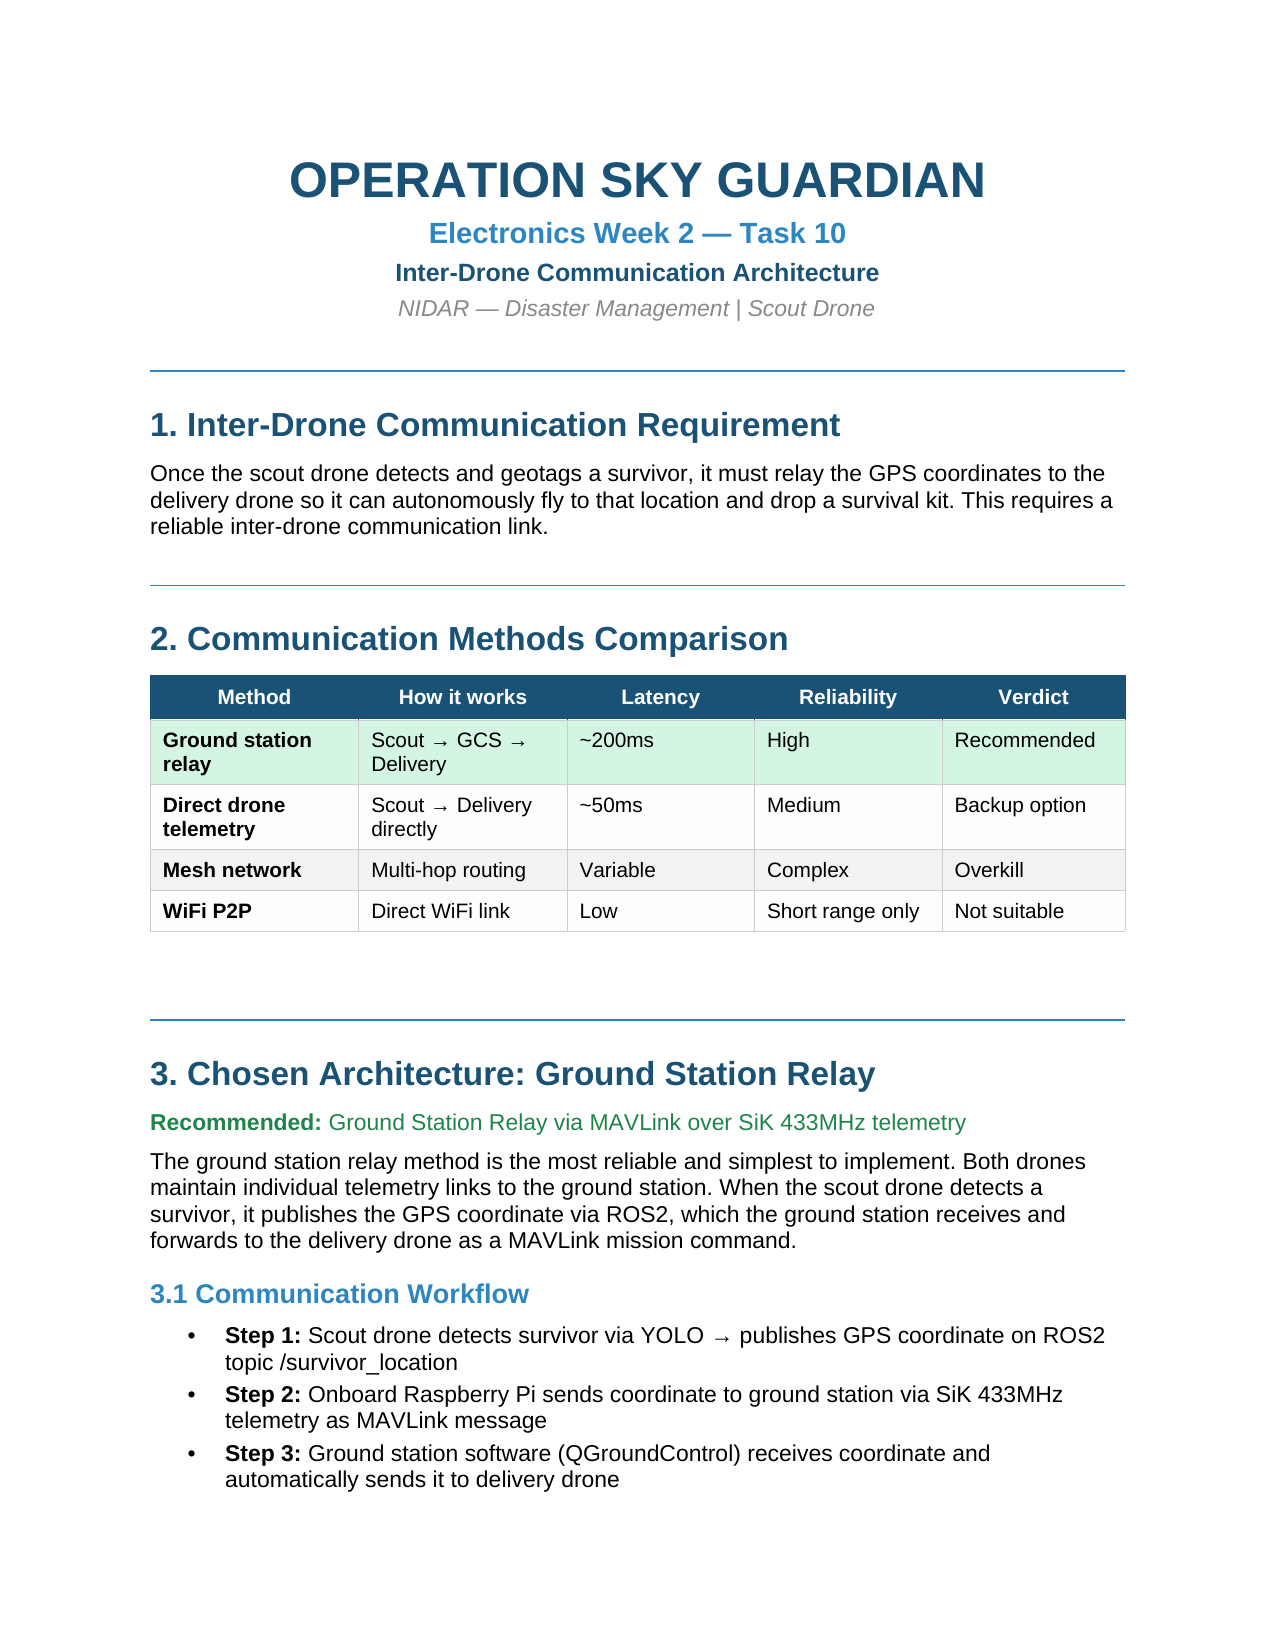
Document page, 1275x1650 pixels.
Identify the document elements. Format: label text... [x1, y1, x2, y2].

list Step 3: Ground station software (QGroundControl) receives coordinate and automatically sends it to delivery drone [187, 1440, 1125, 1493]
text The ground station relay method is the most reliable and simplest to implement. Both drones maintain individual telemetry links to the ground station. When the scout drone detects a survivor, it publishes the GPS coordinate via ROS2, which the ground station receives and forwards to the delivery drone as a MAVLink mission command. [150, 1148, 1125, 1253]
subtitle 3. Chosen Architecture: Ground Station Relay [150, 1054, 1125, 1092]
table_header Verdict [943, 676, 1125, 719]
table_cell WiFi P2P [151, 891, 358, 931]
text Recommended: Ground Station Relay via MAVLink over SiK 433MHz telemetry [150, 1109, 1125, 1136]
subtitle 1. Inter-Drone Communication Requirement [150, 405, 1125, 444]
table_cell Ground station relay [151, 721, 358, 784]
text Inter-Drone Communication Architecture [150, 258, 1125, 286]
list Step 2: Onboard Raspberry Pi sends coordinate to ground station via SiK 433MHz telemetry as MAVLink message [187, 1381, 1125, 1434]
table_cell Variable [568, 850, 754, 890]
table_cell ~50ms [568, 785, 754, 849]
table_cell ~200ms [568, 721, 754, 784]
table_cell High [755, 721, 942, 784]
text Once the scout drone detects and geotags a survivor, it must relay the GPS coordinates to the delivery drone so it can autonomously fly to that location and drop a survival kit. This requires a reliable inter-drone communication link. [150, 460, 1125, 539]
table_cell Recommended [943, 721, 1125, 784]
table_header Latency [568, 676, 754, 719]
table_header Method [151, 676, 358, 719]
list Step 1: Scout drone detects survivor via YOLO → publishes GPS coordinate on ROS2 topic /survivor_location [187, 1322, 1125, 1375]
table_cell Direct WiFi link [359, 891, 567, 931]
table_cell Complex [755, 850, 942, 890]
table_cell Overkill [943, 850, 1125, 890]
table_header How it works [359, 676, 567, 719]
table_cell Multi-hop routing [359, 850, 567, 890]
text Electronics Week 2 — Task 10 [150, 216, 1125, 249]
text OPERATION SKY GUARDIAN [150, 150, 1125, 207]
table_cell Short range only [755, 891, 942, 931]
text NIDAR — Disaster Management | Scout Drone [150, 295, 1125, 321]
subtitle 2. Communication Methods Comparison [150, 619, 1125, 658]
subtitle 3.1 Communication Workflow [150, 1278, 1125, 1310]
table_cell Low [568, 891, 754, 931]
table_cell Scout → GCS → Delivery [359, 721, 567, 784]
table_cell Direct drone telemetry [151, 785, 358, 849]
table_cell Mesh network [151, 850, 358, 890]
table_cell Not suitable [943, 891, 1125, 931]
table_cell Backup option [943, 785, 1125, 849]
table_cell Scout → Delivery directly [359, 785, 567, 849]
table_cell Medium [755, 785, 942, 849]
table_header Reliability [755, 676, 942, 719]
